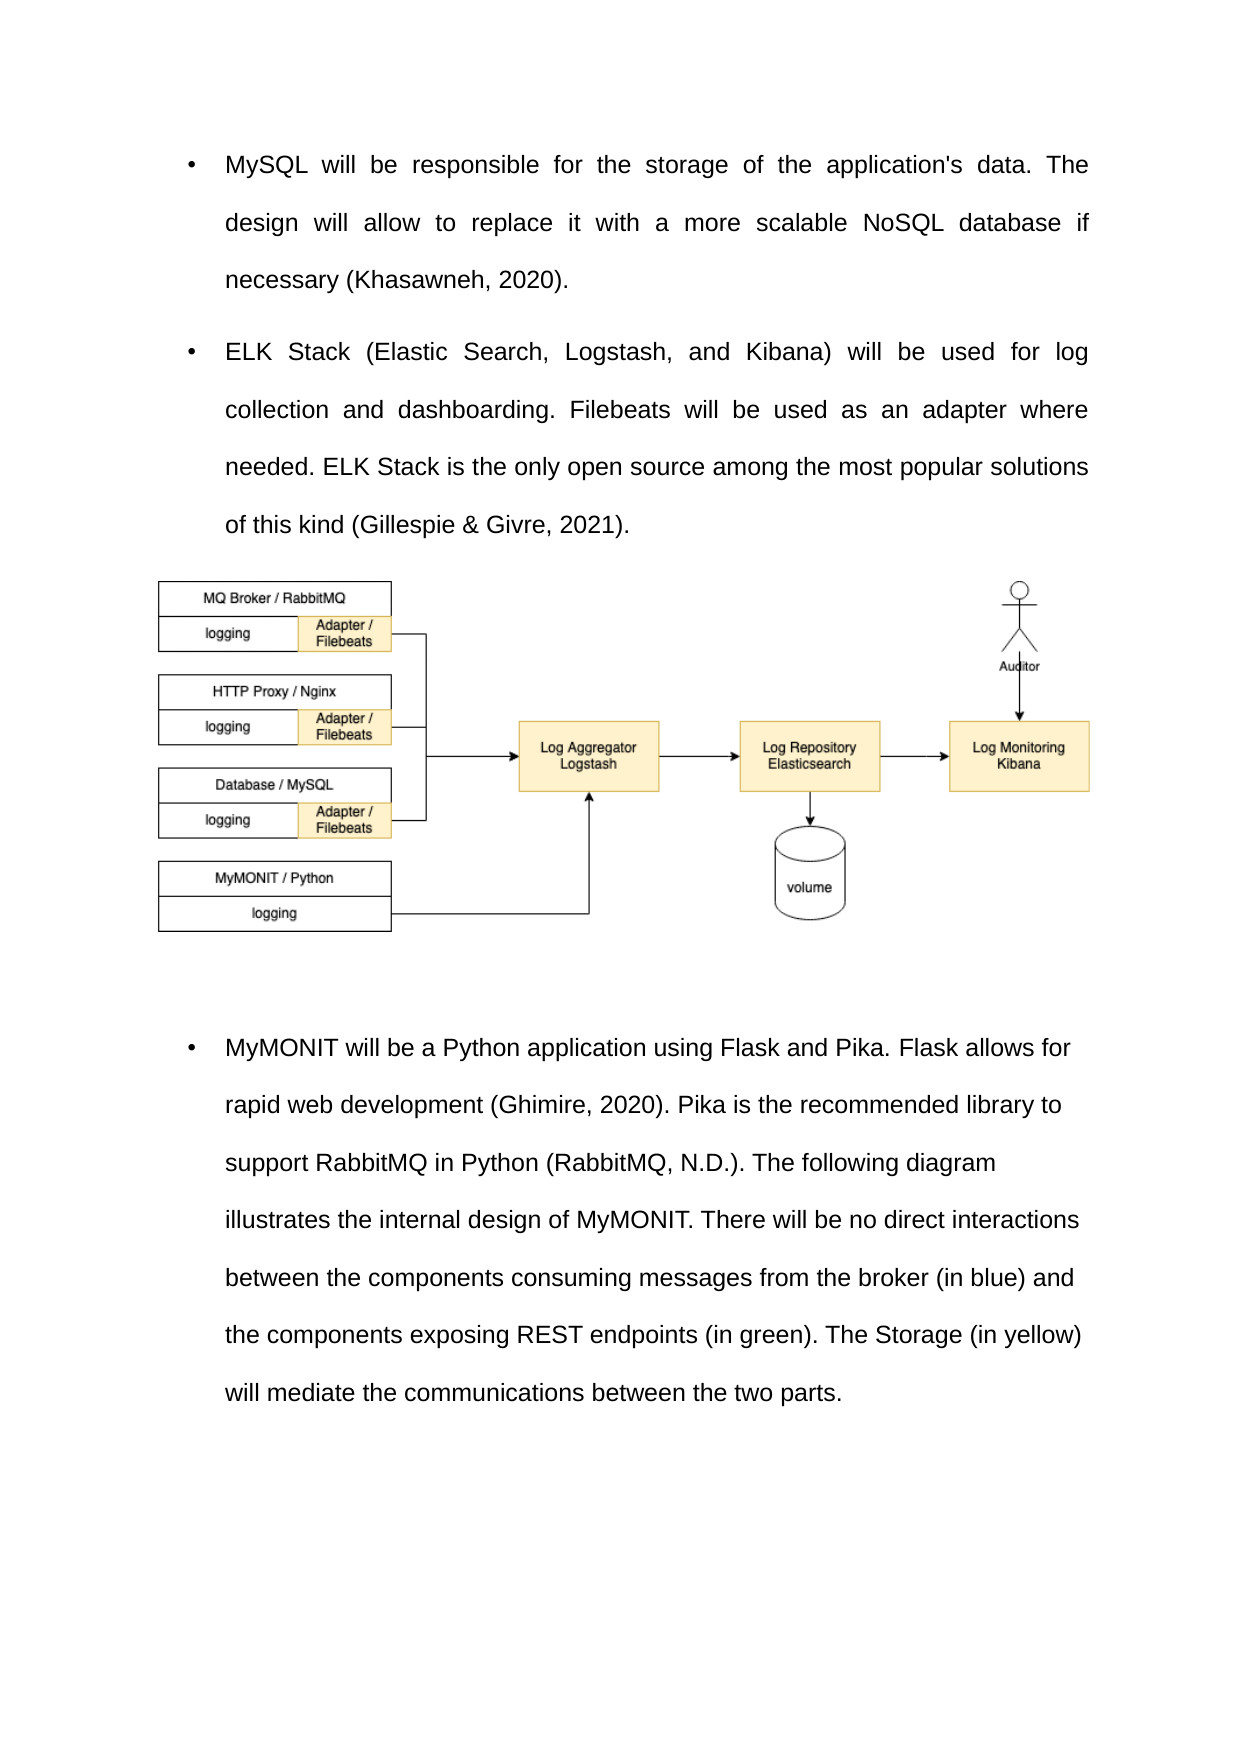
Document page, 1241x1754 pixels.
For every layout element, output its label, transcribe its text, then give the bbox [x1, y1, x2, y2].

list MySQL will be responsible for the storage of the application's data. The design will allow to replace it with a more scalable NoSQL database if necessary (Khasawneh, 2020). [187, 150, 1091, 294]
list ELK Stack (Elastic Search, Logstash, and Kibana) will be used for log collection and dashboarding. Filebeats will be used as an adapter where needed. ELK Stack is the only open source among the most popular solutions of this kind (Gillespie & Givre, 2021). [187, 337, 1091, 538]
picture [150, 581, 1090, 932]
list MyMONIT will be a Python application using Flask and Pika. Flask allows for rapid web development (Ghimire, 2020). Pika is the recommended library to support RabbitMQ in Python (RabbitMQ, N.D.). The following diagram illustrates the internal design of MyMONIT. There will be no direct interactions between the components consuming messages from the broker (in blue) and the components exposing REST endpoints (in green). The Storage (in yellow) will mediate the communications between the two parts. [187, 1033, 1091, 1407]
